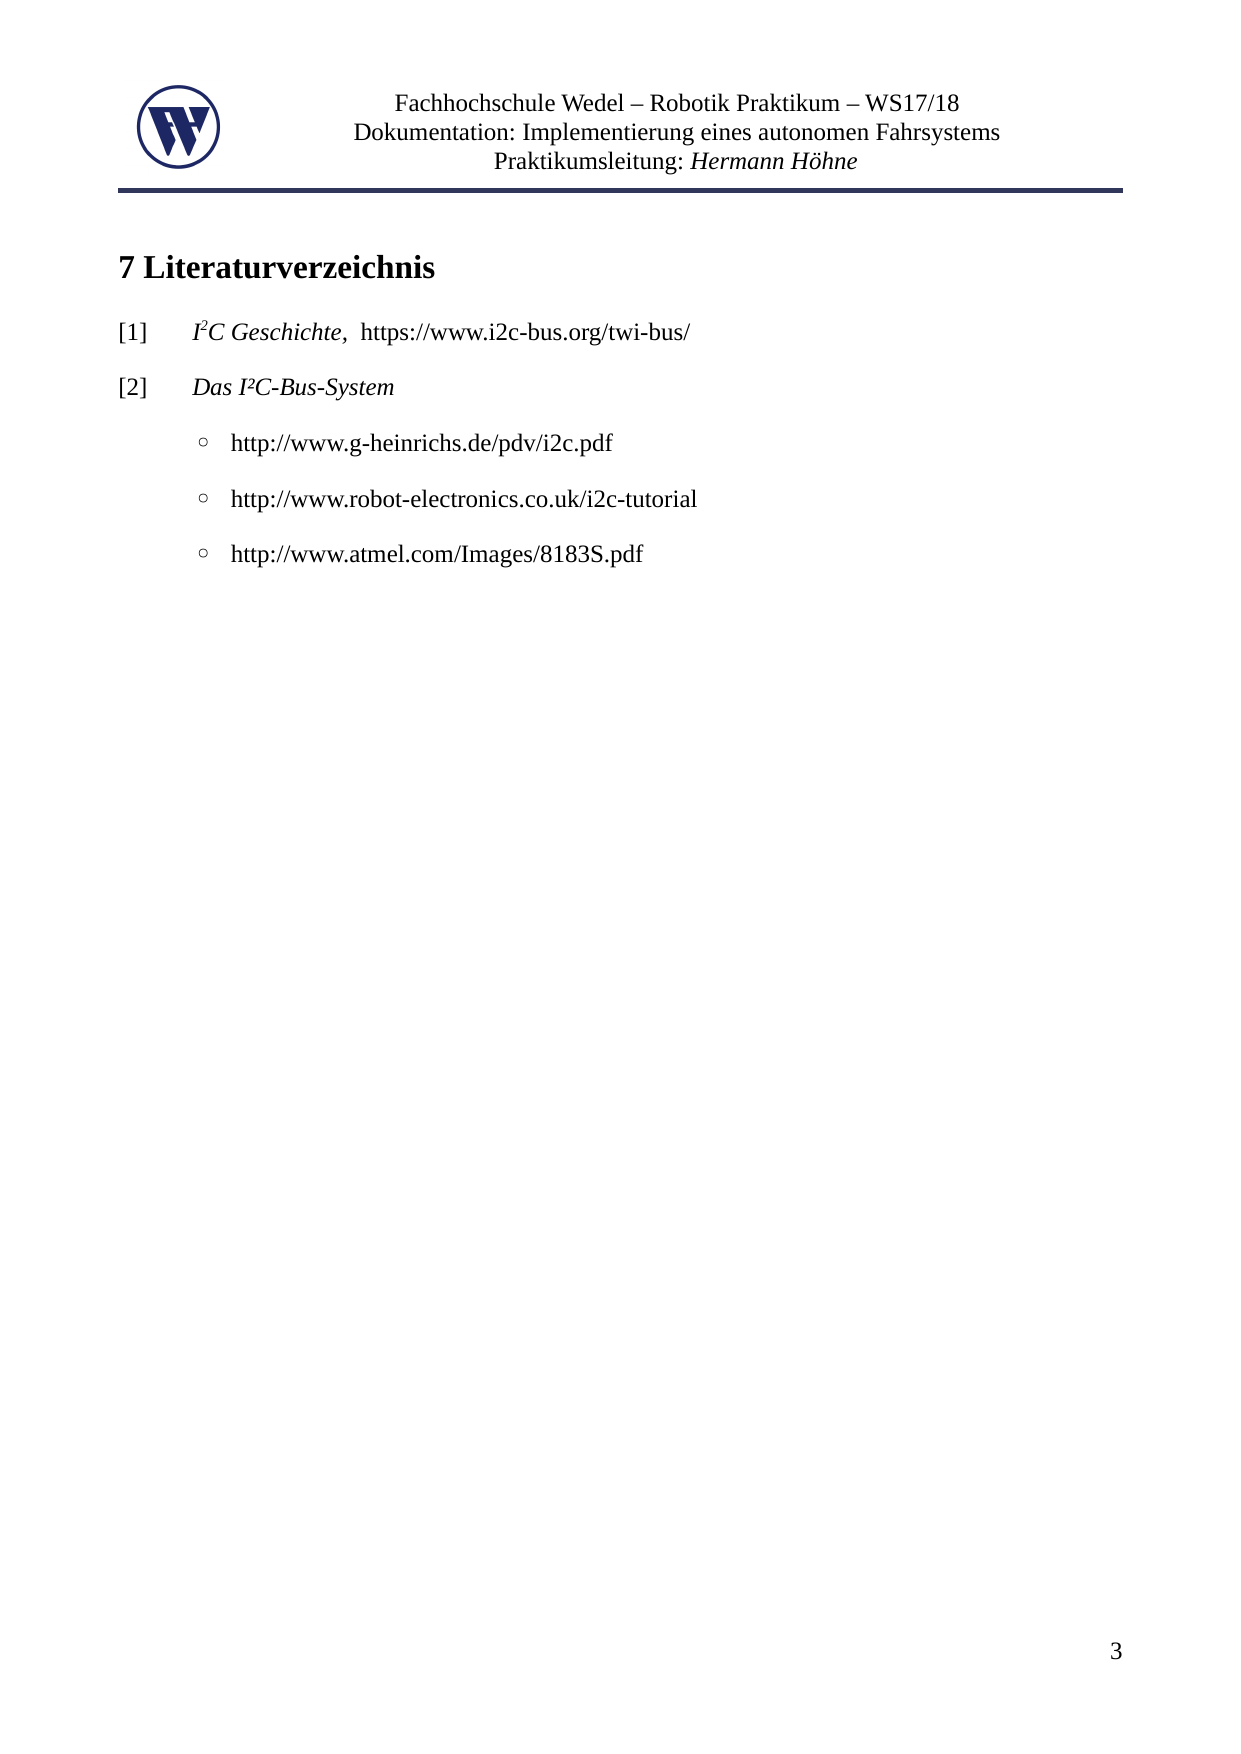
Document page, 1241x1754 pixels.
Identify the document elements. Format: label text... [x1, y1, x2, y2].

picture [123, 80, 224, 183]
list http://www.atmel.com/Images/8183S.pdf [193, 539, 1122, 568]
list http://www.robot-electronics.co.uk/i2c-tutorial [193, 484, 1122, 512]
subtitle 7 Literaturverzeichnis [118, 247, 1122, 285]
list http://www.g-heinrichs.de/pdv/i2c.pdf [193, 428, 1122, 457]
text [1] I2C Geschichte, https://www.i2c-bus.org/twi-bus/ [118, 317, 1122, 346]
text [2] Das I²C-Bus-System [118, 372, 1122, 401]
